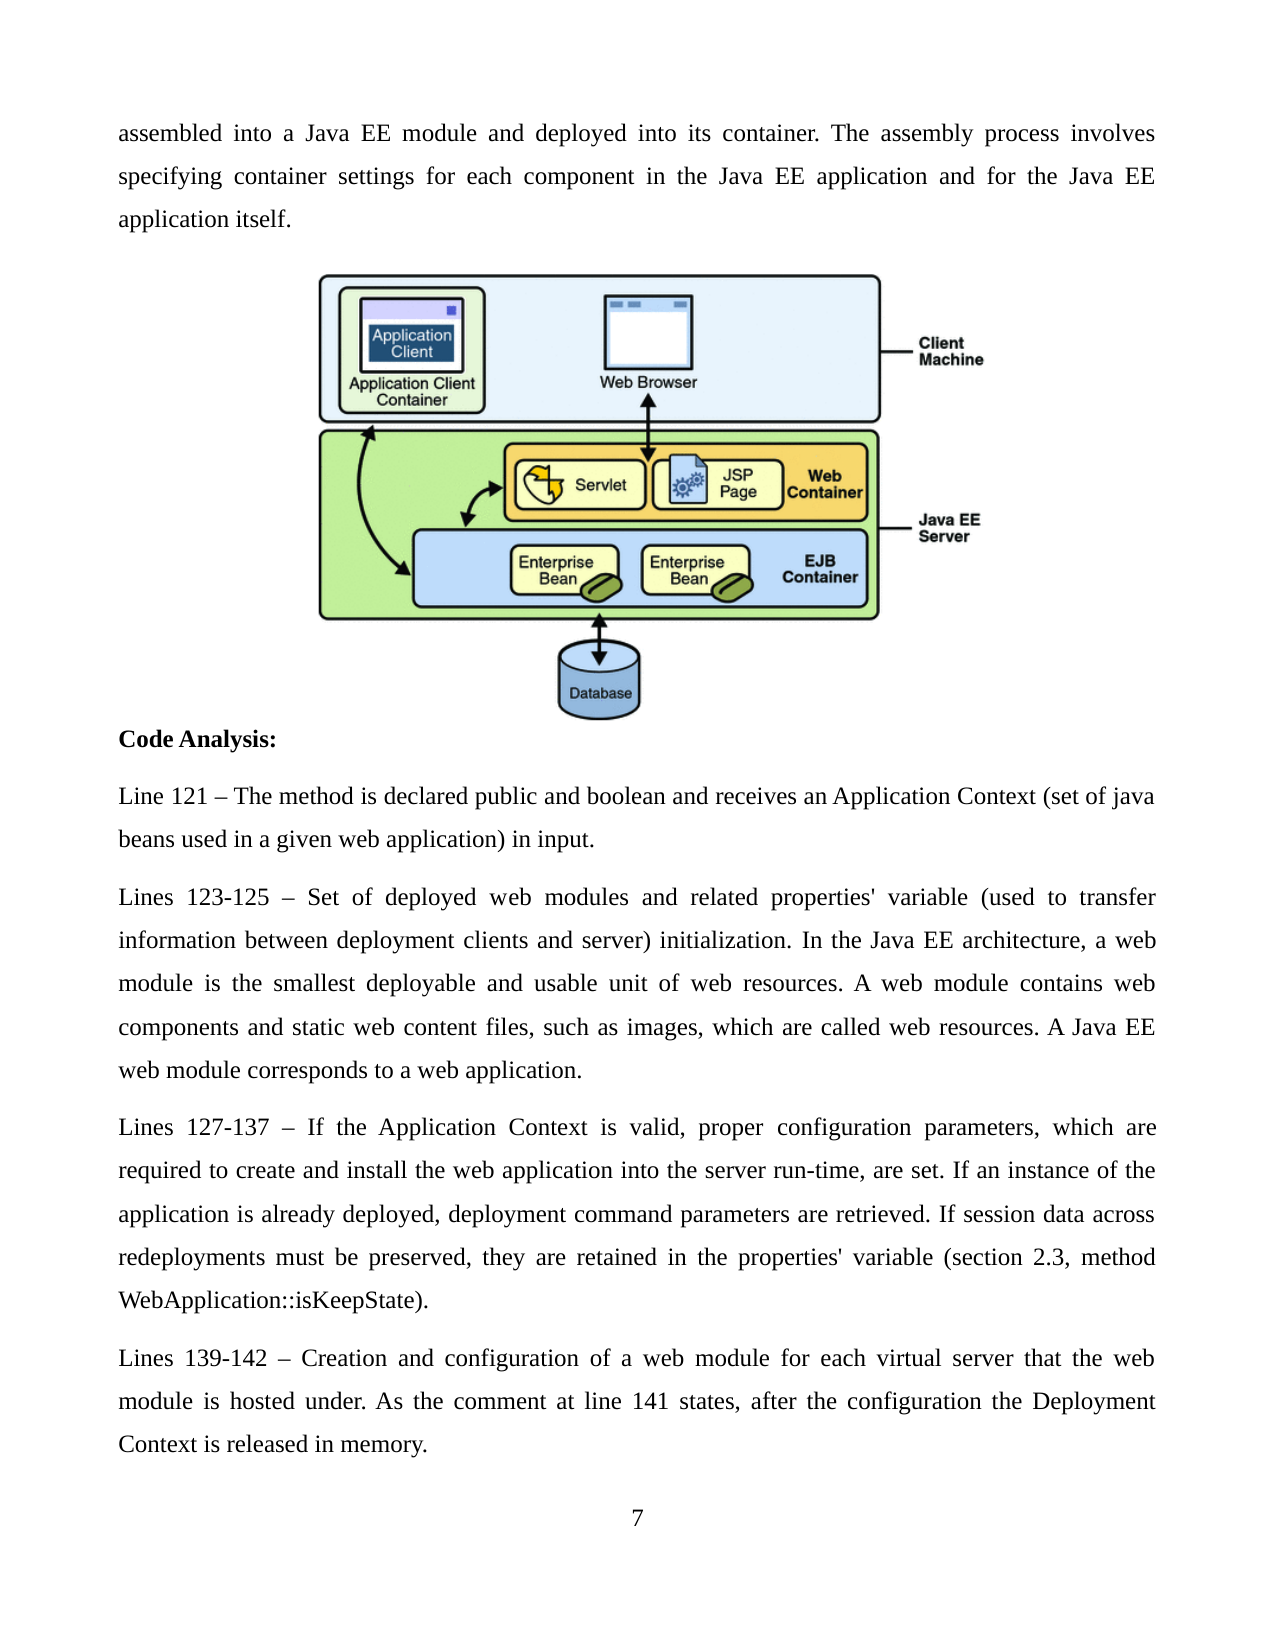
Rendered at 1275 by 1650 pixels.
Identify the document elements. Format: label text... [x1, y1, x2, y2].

text assembled into a Java EE module and deployed into its container. The assembly process involves specifying container settings for each component in the Java EE application and for the Java EE application itself. [118, 118, 1157, 233]
text Lines 139-142 – Creation and configuration of a web module for each virtual server that the web module is hosted under. As the comment at line 141 states, after the configuration the Deployment Context is released in memory. [118, 1343, 1157, 1458]
picture [307, 273, 995, 725]
text Code Analysis: [118, 724, 1157, 752]
text Lines 127-137 – If the Application Context is valid, proper configuration parameters, which are required to create and install the web application into the server run-time, are set. If an instance of the application is already deployed, deployment command parameters are retrieved. If session data across redeployments must be preserved, they are retained in the properties' variable (section 2.3, method WebApplication::isKeepState). [118, 1112, 1157, 1314]
text Line 121 – The method is declared public and boolean and receives an Application Context (set of java beans used in a given web application) in input. [118, 781, 1157, 853]
text Lines 123-125 – Set of deployed web modules and related properties' variable (used to transfer information between deployment clients and server) initialization. In the Java EE architecture, a web module is the smallest deployable and usable unit of web resources. A web module contains web components and static web content files, such as images, which are called web resources. A Java EE web module corresponds to a web application. [118, 882, 1157, 1083]
